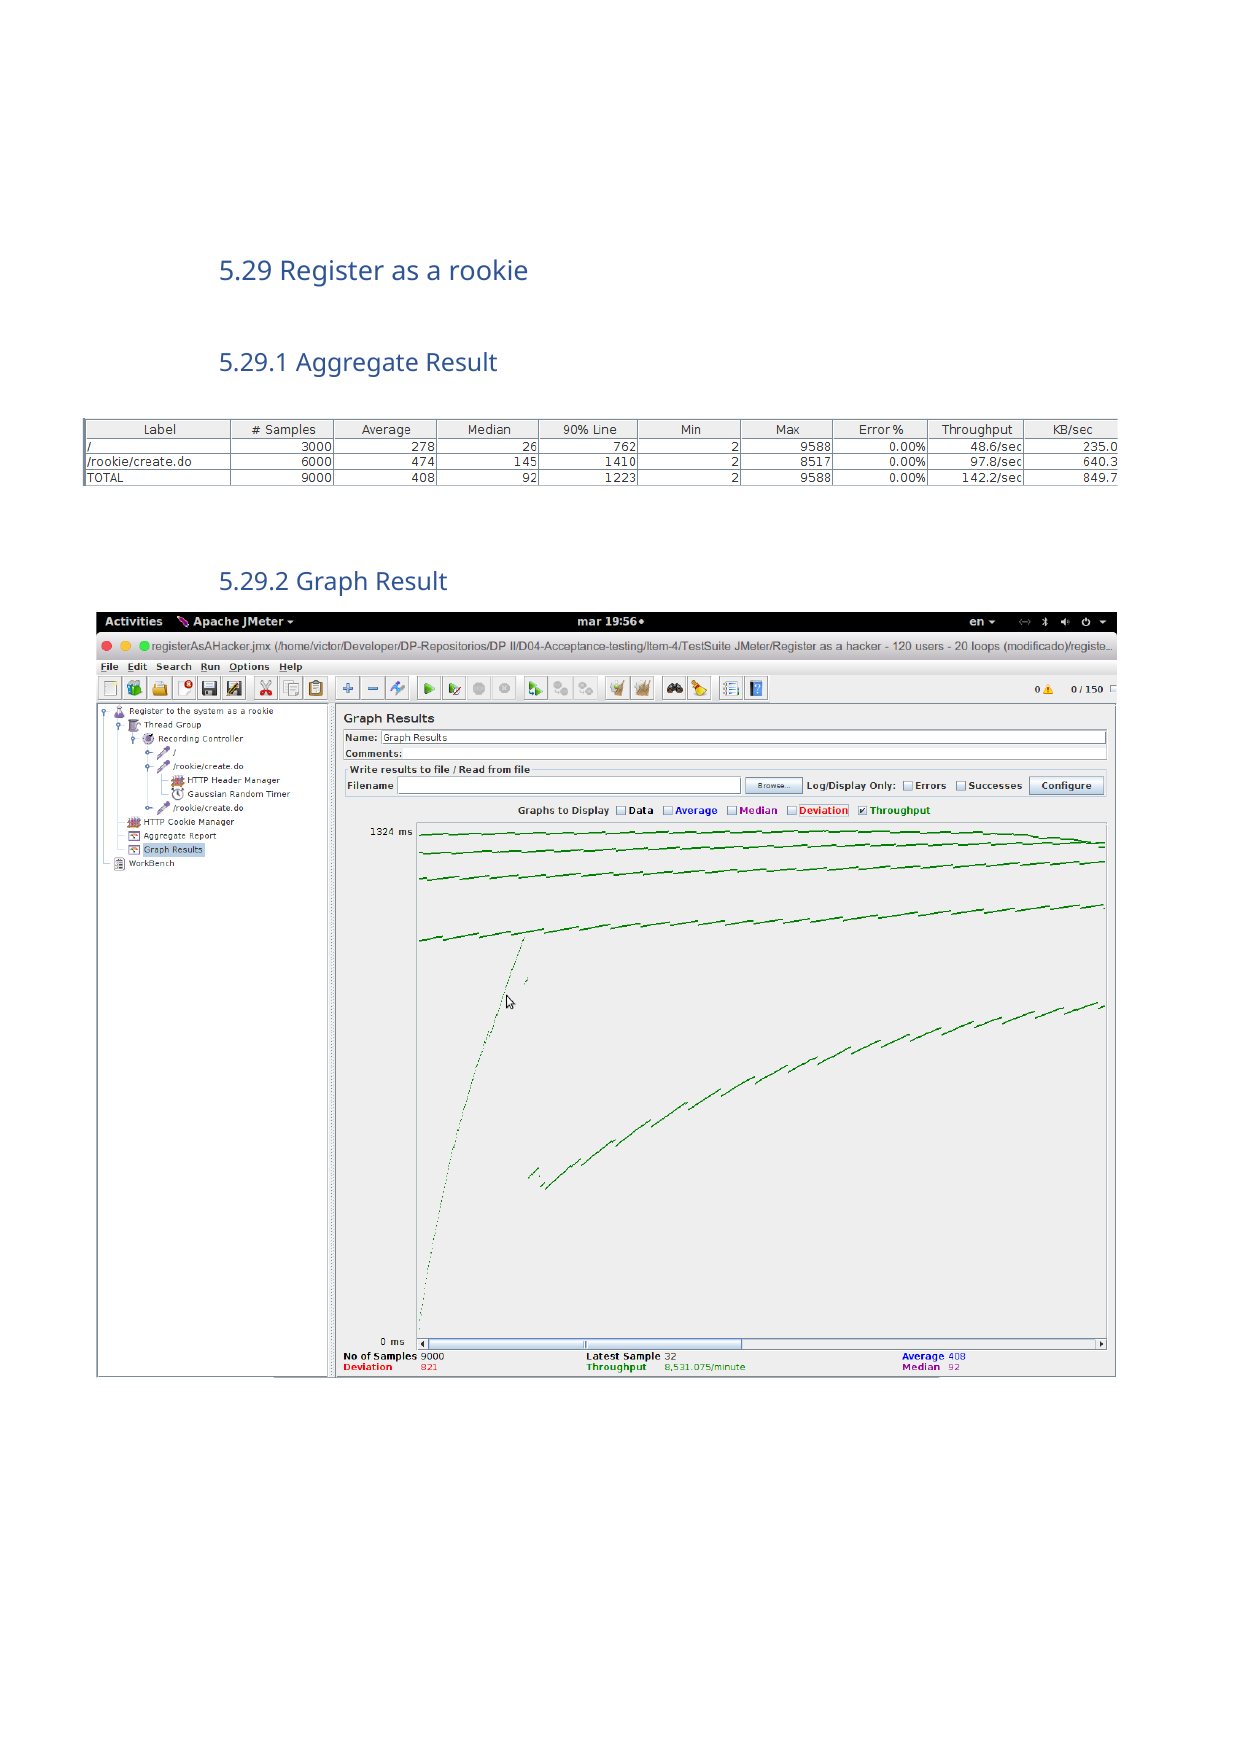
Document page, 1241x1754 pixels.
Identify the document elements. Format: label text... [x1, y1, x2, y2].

picture [96, 612, 1117, 1378]
subtitle 5.29.2 Graph Result [177, 563, 1063, 597]
subtitle 5.29.1 Aggregate Result [177, 345, 1063, 379]
subtitle 5.29 Register as a rookie [177, 251, 1063, 288]
picture [82, 418, 1118, 486]
